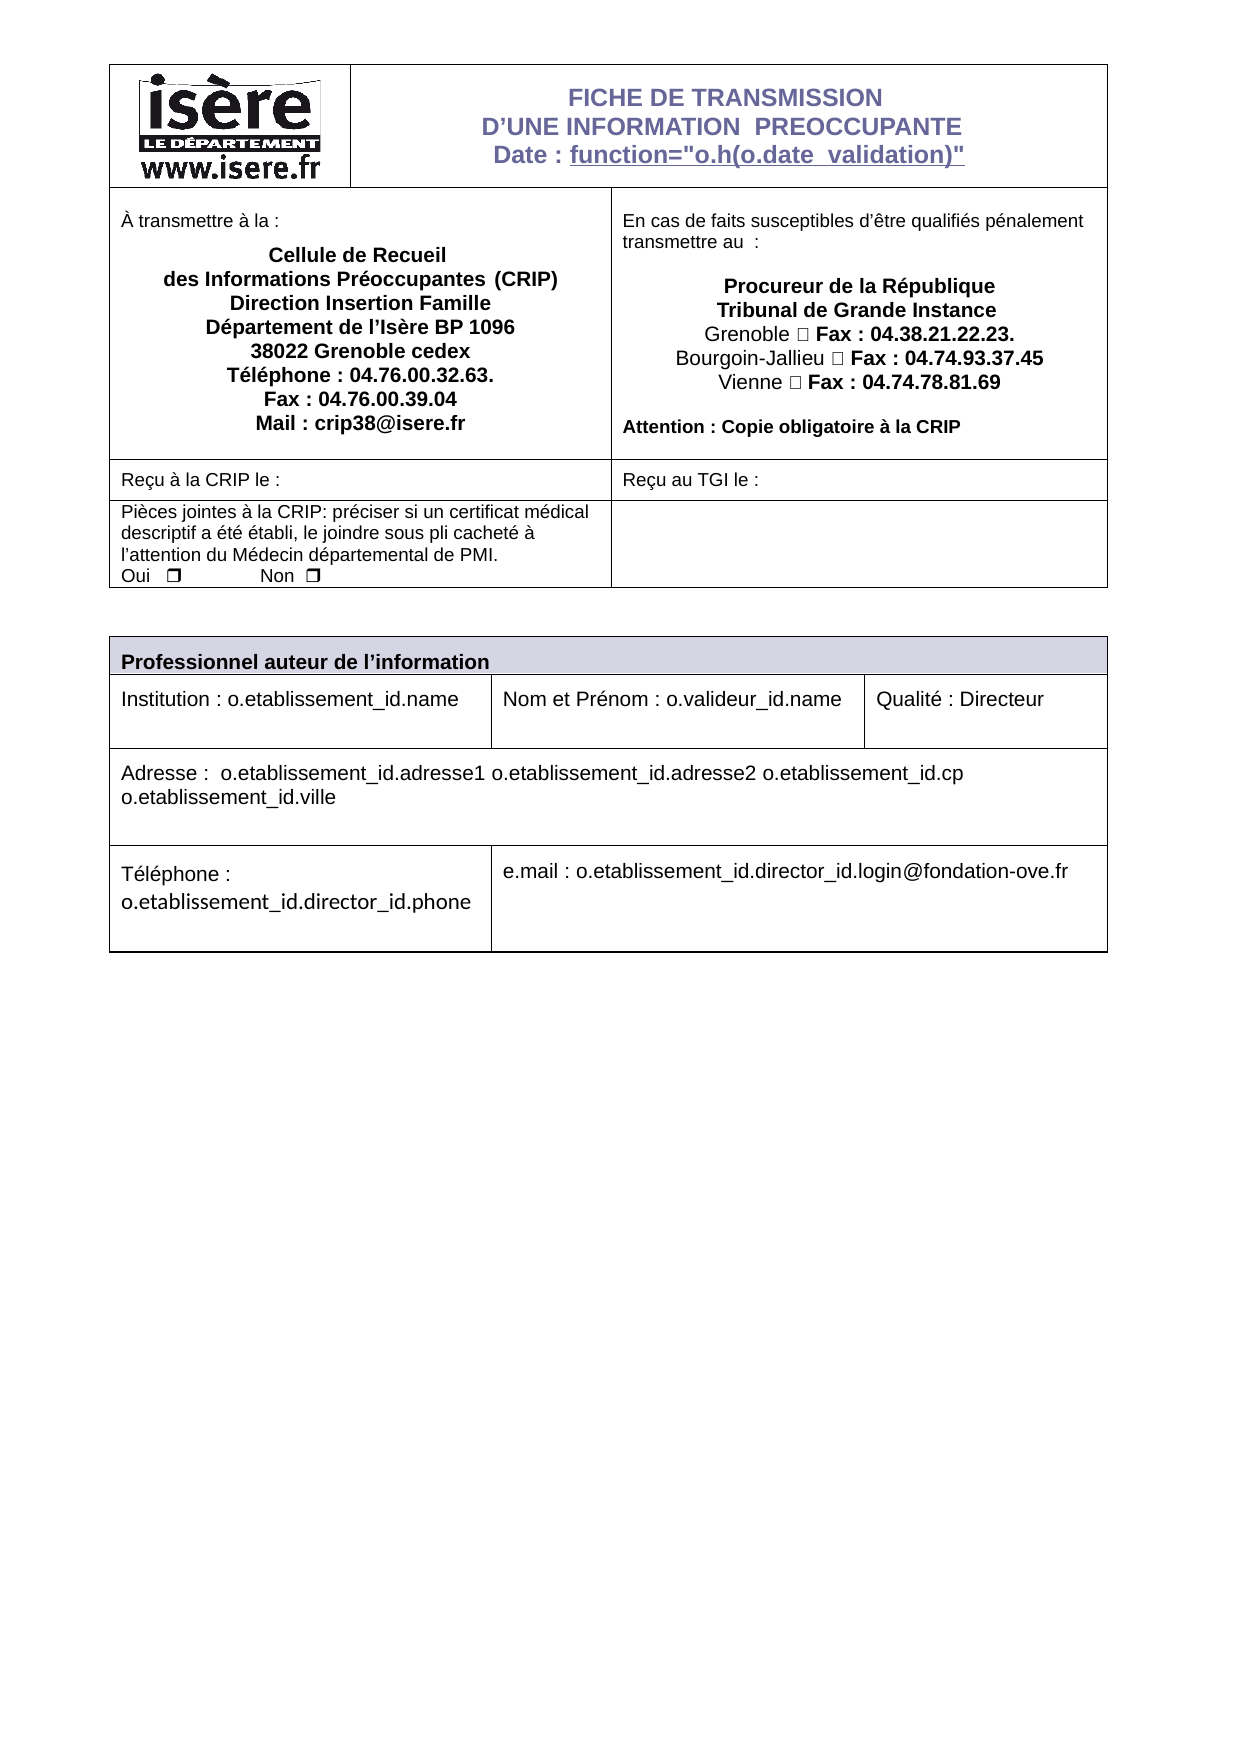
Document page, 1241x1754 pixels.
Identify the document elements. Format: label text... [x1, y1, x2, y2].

table_cell À transmettre à la : Cellule de Recueil des Informations Préoccupantes (CRIP) Direction Insertion Famille Département de l’Isère BP 1096 38022 Grenoble cedex Téléphone : 04.76.00.32.63. Fax : 04.76.00.39.04 Mail : crip38@isere.fr [110, 188, 611, 459]
table_cell Pièces jointes à la CRIP: préciser si un certificat médical descriptif a été établi, le joindre sous pli cacheté à l’attention du Médecin départemental de PMI. Oui  Non  [110, 501, 611, 587]
table_cell En cas de faits susceptibles d’être qualifiés pénalement transmettre au : Procureur de la République Tribunal de Grande Instance Grenoble  Fax : 04.38.21.22.23. Bourgoin-Jallieu  Fax : 04.74.93.37.45 Vienne  Fax : 04.74.78.81.69 Attention : Copie obligatoire à la CRIP [612, 188, 1107, 459]
table_cell Téléphone : o.etablissement_id.director_id.phone [110, 846, 491, 951]
table_cell Nom et Prénom : o.valideur_id.name [492, 675, 864, 747]
table_header [110, 65, 350, 187]
table_cell Adresse : o.etablissement_id.adresse1 o.etablissement_id.adresse2 o.etablissement_id.cp o.etablissement_id.ville [110, 749, 1107, 845]
table_header FICHE DE TRANSMISSION D’UNE INFORMATION PREOCCUPANTE Date : function="o.h(o.date_validation)" [351, 65, 1107, 187]
table_cell Reçu à la CRIP le : [110, 460, 611, 499]
table_cell Institution : o.etablissement_id.name [110, 675, 491, 747]
table_cell Qualité : Directeur [865, 675, 1107, 747]
table_cell Reçu au TGI le : [612, 460, 1107, 499]
table_cell e.mail : o.etablissement_id.director_id.login@fondation-ove.fr [492, 846, 1107, 951]
table_header Professionnel auteur de l’information [110, 637, 1107, 673]
picture [139, 73, 321, 179]
table_cell [612, 501, 1107, 587]
